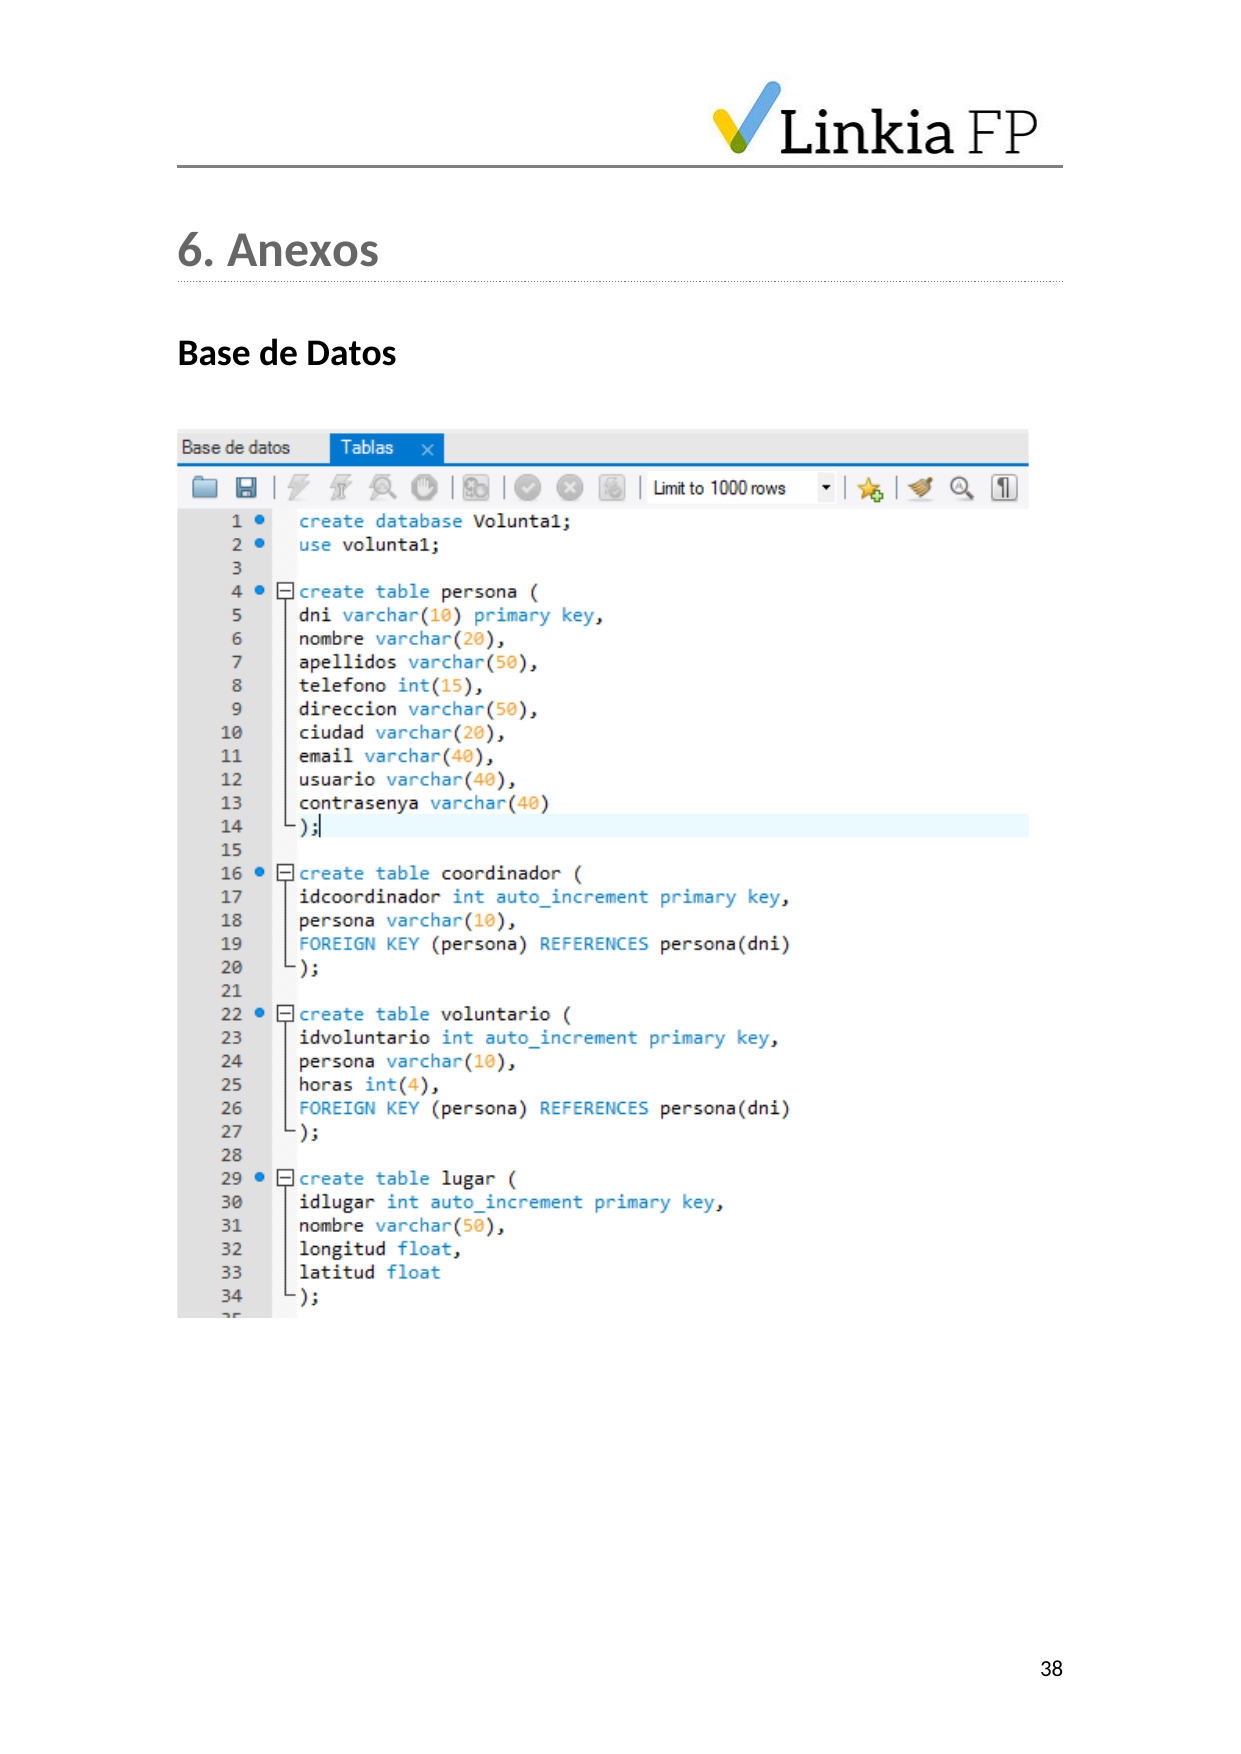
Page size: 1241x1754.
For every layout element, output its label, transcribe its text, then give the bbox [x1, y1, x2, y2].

picture [177, 429, 1029, 1318]
subtitle Base de Datos [177, 329, 1063, 374]
subtitle 6. Anexos [177, 218, 1063, 282]
